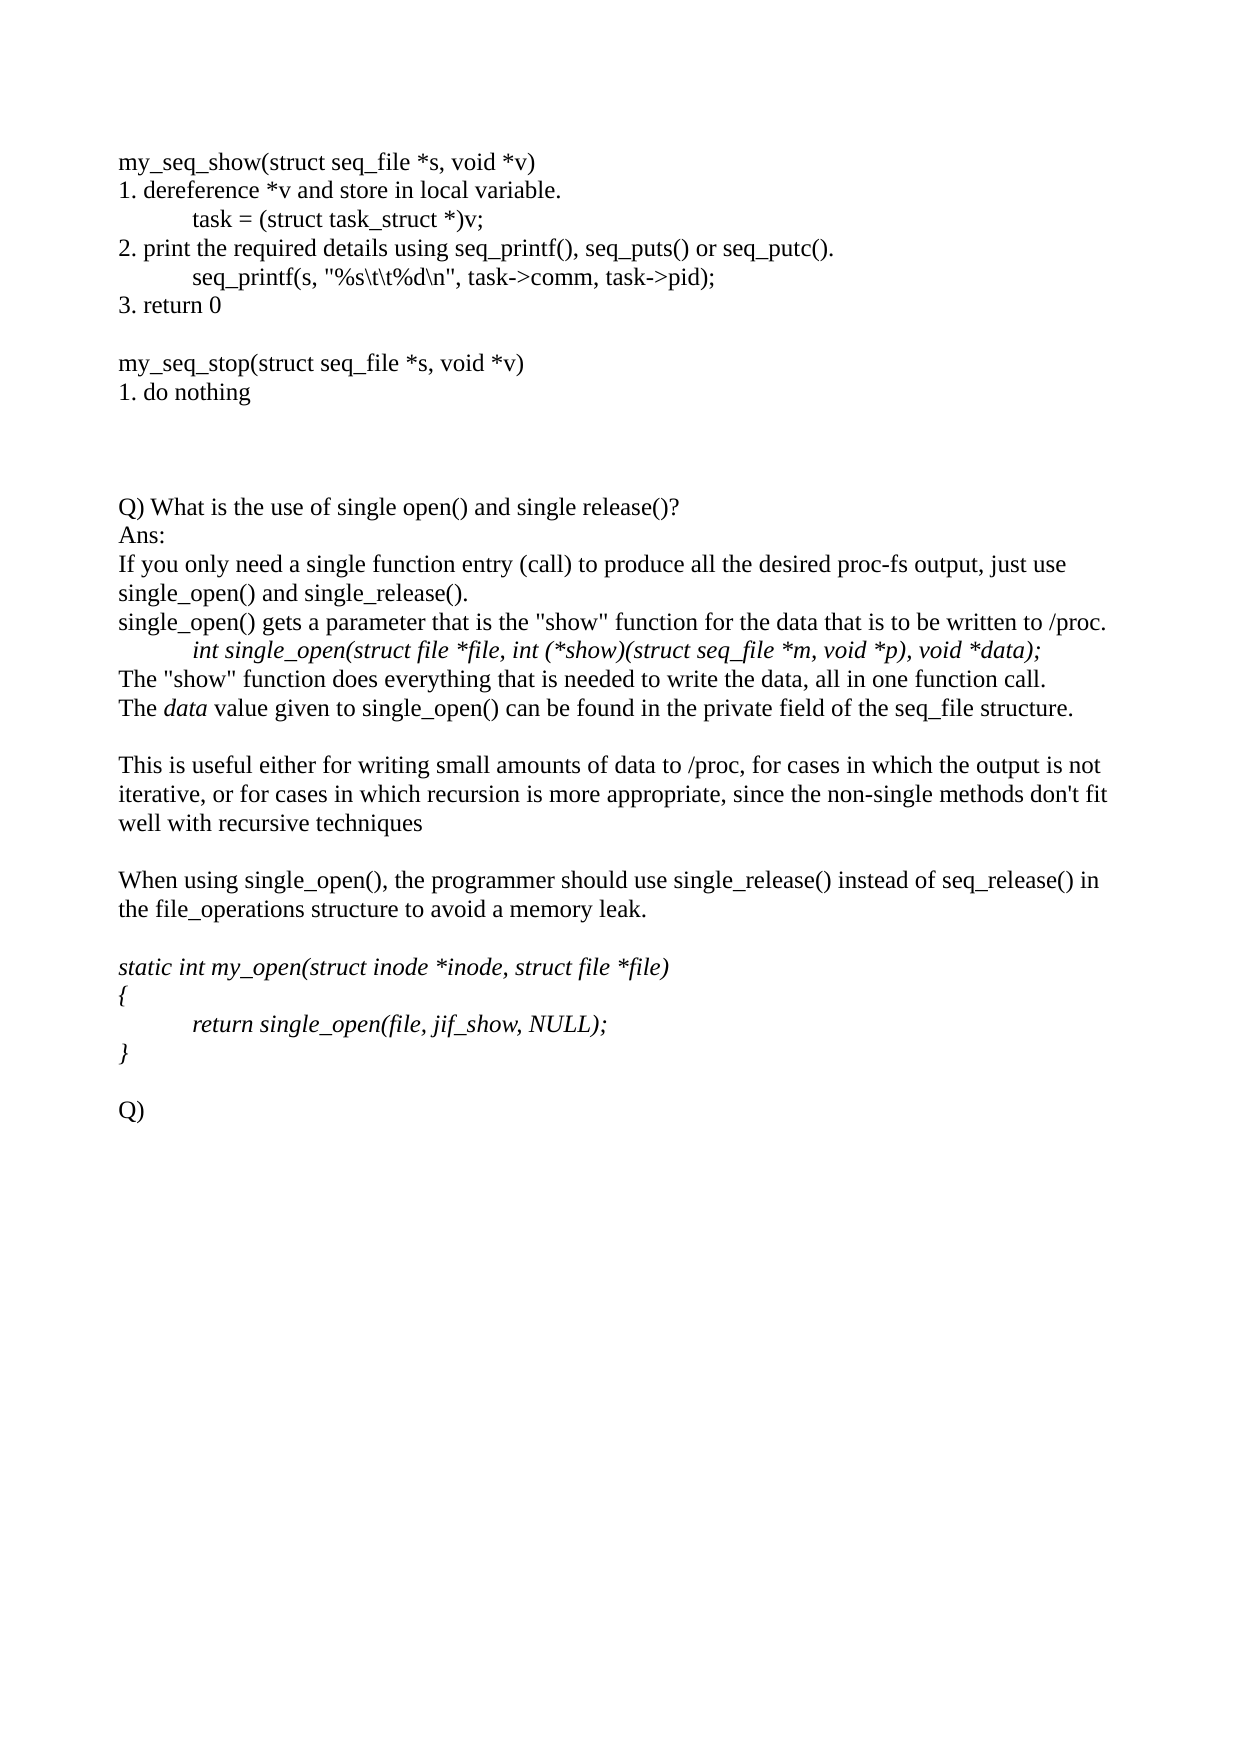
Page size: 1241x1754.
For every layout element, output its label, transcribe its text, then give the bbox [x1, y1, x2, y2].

text If you only need a single function entry (call) to produce all the desired proc-fs output, just use single_open() and single_release(). [118, 549, 1122, 607]
text When using single_open(), the programmer should use single_release() instead of seq_release() in the file_operations structure to avoid a memory leak. [118, 866, 1122, 923]
text 2. print the required details using seq_printf(), seq_puts() or seq_putc(). [118, 233, 1122, 262]
text seq_printf(s, "%s\t\t%d\n", task->comm, task->pid); [118, 262, 1122, 291]
text return single_open(file, jif_show, NULL); [118, 1009, 1122, 1038]
text } [118, 1038, 1122, 1067]
text Ans: [118, 521, 1122, 549]
text The data value given to single_open() can be found in the private field of the seq_file structure. [118, 693, 1122, 722]
text Q) [118, 1096, 1122, 1124]
text task = (struct task_struct *)v; [118, 204, 1122, 233]
text 1. dereference *v and store in local variable. [118, 176, 1122, 204]
text my_seq_show(struct seq_file *s, void *v) [118, 147, 1122, 176]
text 3. return 0 [118, 291, 1122, 319]
text { [118, 981, 1122, 1009]
text int single_open(struct file *file, int (*show)(struct seq_file *m, void *p), void *data); [118, 636, 1122, 664]
text Q) What is the use of single open() and single release()? [118, 492, 1122, 521]
text This is useful either for writing small amounts of data to /proc, for cases in which the output is not iterative, or for cases in which recursion is more appropriate, since the non-single methods don't fit well with recursive techniques [118, 751, 1122, 837]
text 1. do nothing [118, 377, 1122, 406]
text my_seq_stop(struct seq_file *s, void *v) [118, 348, 1122, 377]
text single_open() gets a parameter that is the "show" function for the data that is to be written to /proc. [118, 607, 1122, 636]
text static int my_open(struct inode *inode, struct file *file) [118, 952, 1122, 981]
text The "show" function does everything that is needed to write the data, all in one function call. [118, 664, 1122, 693]
